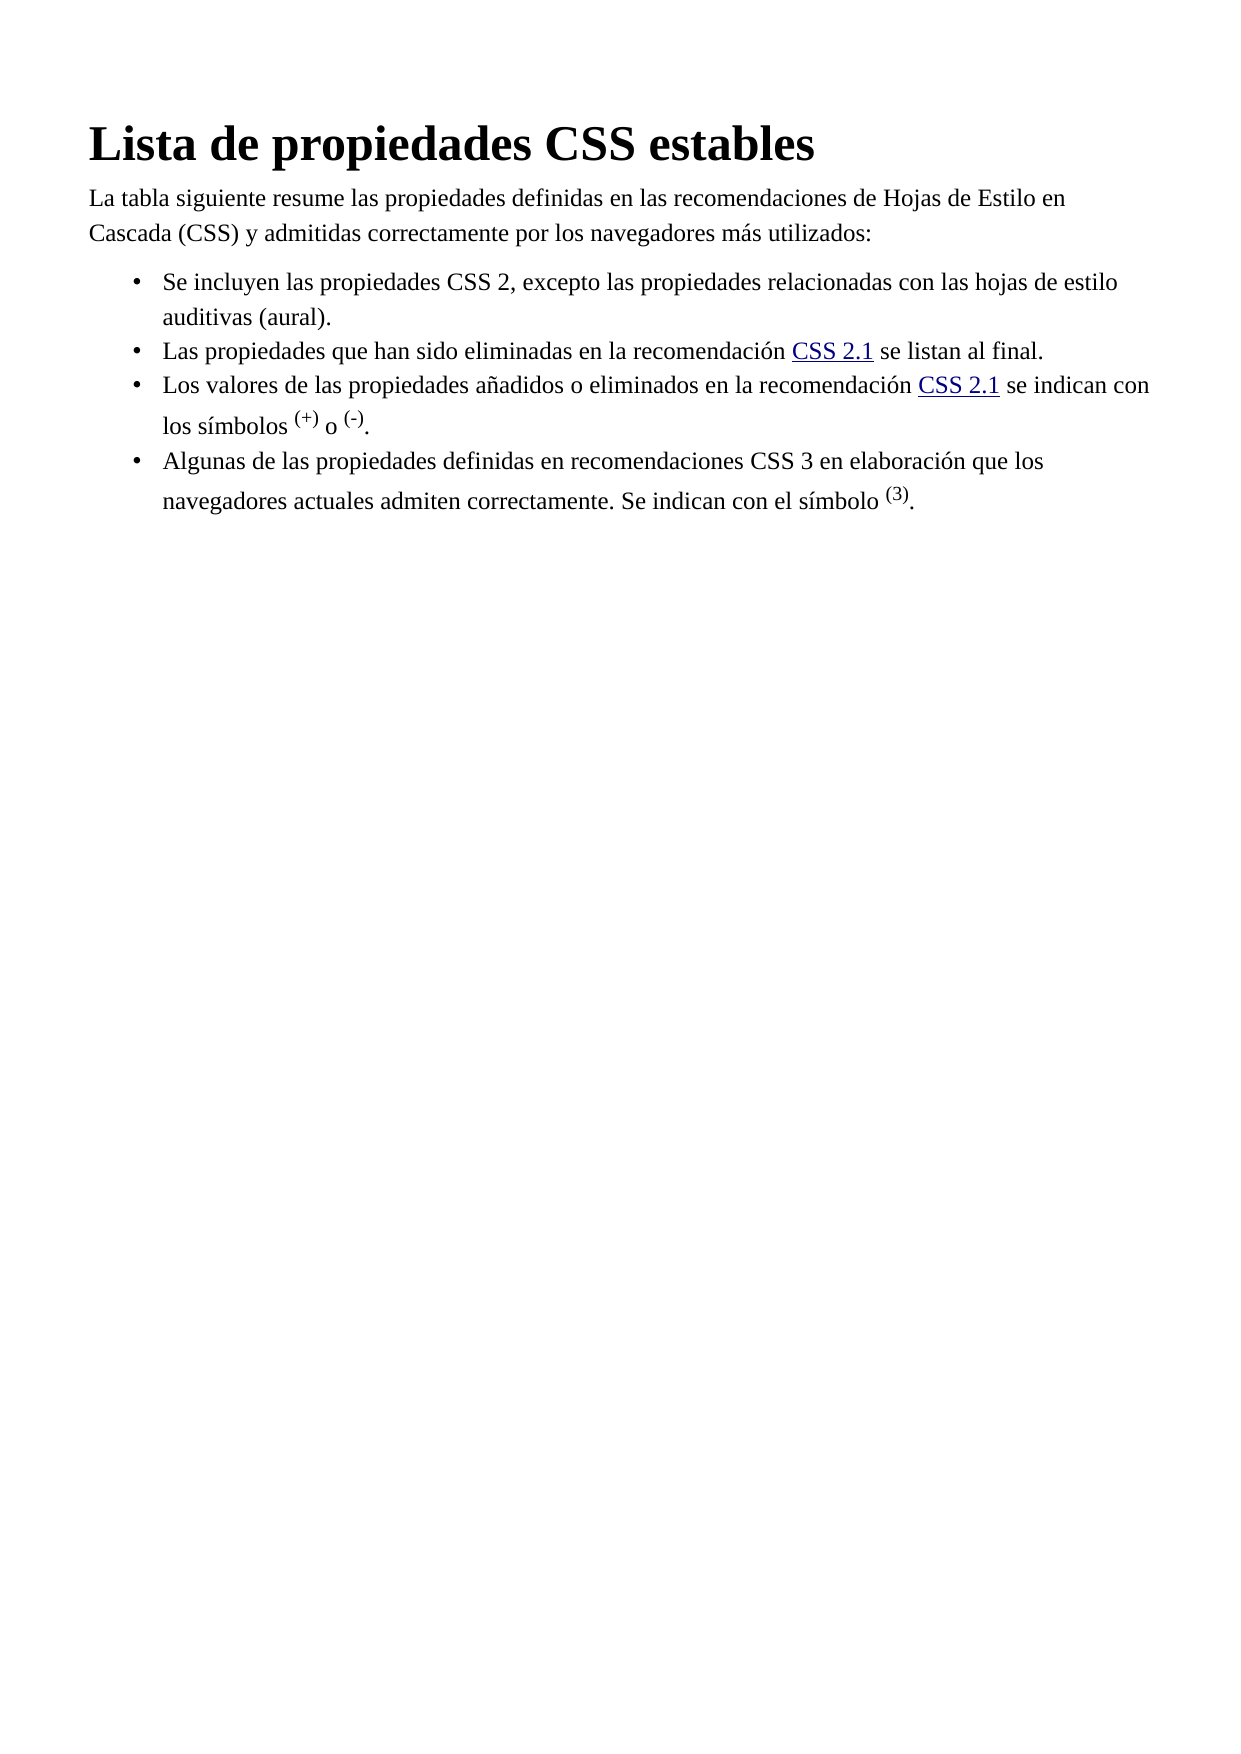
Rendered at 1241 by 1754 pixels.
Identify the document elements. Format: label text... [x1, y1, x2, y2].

subtitle Lista de propiedades CSS estables [88, 113, 1152, 171]
list Las propiedades que han sido eliminadas en la recomendación CSS 2.1 se listan al final. [133, 336, 1152, 365]
list Algunas de las propiedades definidas en recomendaciones CSS 3 en elaboración que los navegadores actuales admiten correctamente. Se indican con el símbolo (3). [133, 446, 1152, 515]
list Se incluyen las propiedades CSS 2, excepto las propiedades relacionadas con las hojas de estilo auditivas (aural). [133, 267, 1152, 330]
text La tabla siguiente resume las propiedades definidas en las recomendaciones de Hojas de Estilo en Cascada (CSS) y admitidas correctamente por los navegadores más utilizados: [88, 183, 1152, 247]
list Los valores de las propiedades añadidos o eliminados en la recomendación CSS 2.1 se indican con los símbolos (+) o (-). [133, 371, 1152, 439]
